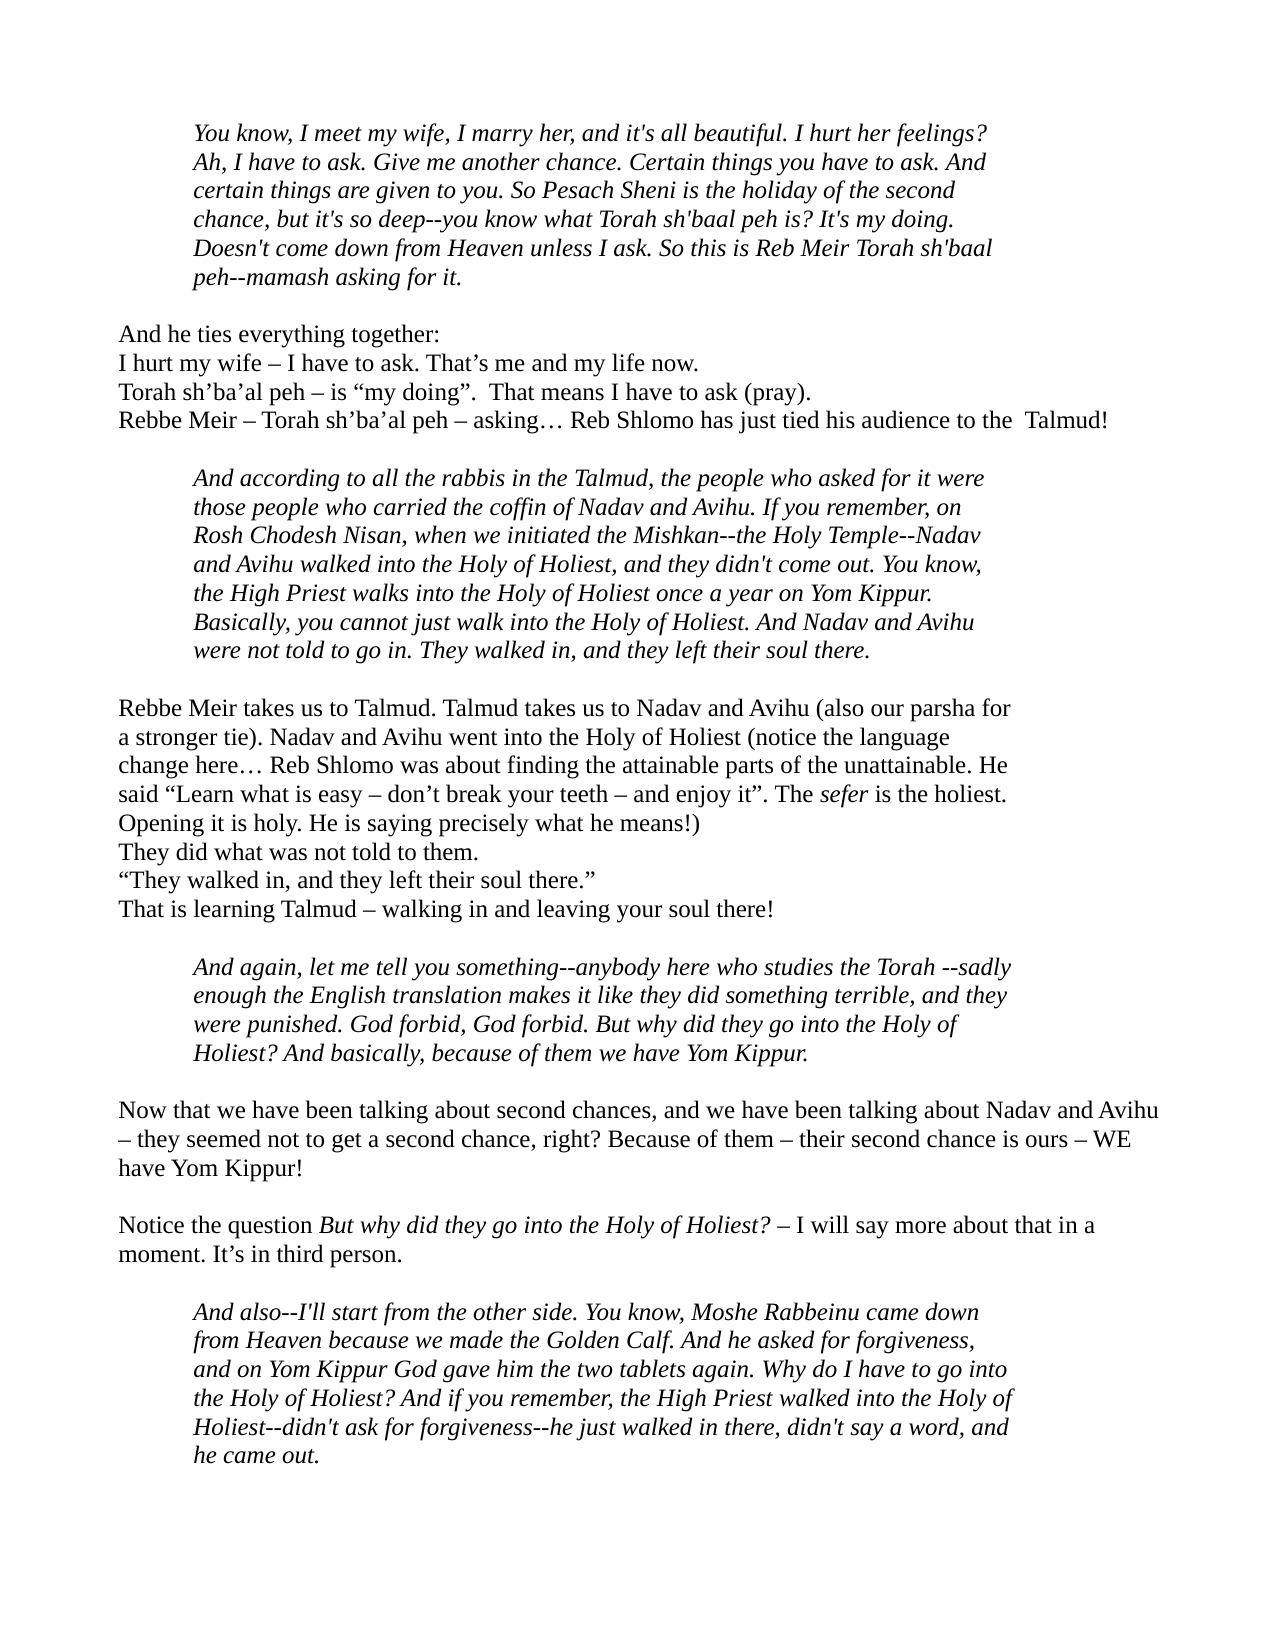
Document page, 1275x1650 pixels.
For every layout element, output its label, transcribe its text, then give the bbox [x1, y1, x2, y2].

text And he ties everything together: [118, 319, 1016, 348]
text I hurt my wife – I have to ask. That’s me and my life now. [118, 348, 1016, 377]
text Rebbe Meir – Torah sh’ba’al peh – asking… Reb Shlomo has just tied his audience to the Talmud! [118, 406, 1148, 434]
text “They walked in, and they left their soul there.” [118, 866, 1016, 894]
text Torah sh’ba’al peh – is “my doing”. That means I have to ask (pray). [118, 377, 1016, 406]
text And again, let me tell you something--anybody here who studies the Torah --sadly enough the English translation makes it like they did something terrible, and they were punished. God forbid, God forbid. But why did they go into the Holy of Holiest? And basically, because of them we have Yom Kippur. [193, 952, 1016, 1067]
text Notice the question But why did they go into the Holy of Holiest? – I will say more about that in a moment. It’s in third person. [118, 1211, 1166, 1268]
text That is learning Talmud – walking in and leaving your soul there! [118, 894, 1016, 923]
text And also--I'll start from the other side. You know, Moshe Rabbeinu came down from Heaven because we made the Golden Calf. And he asked for forgiveness, and on Yom Kippur God gave him the two tablets again. Why do I have to go into the Holy of Holiest? And if you remember, the High Priest walked into the Holy of Holiest--didn't ask for forgiveness--he just walked in there, didn't say a word, and he came out. [193, 1297, 1016, 1469]
text Now that we have been talking about second chances, and we have been talking about Nadav and Avihu – they seemed not to get a second chance, right? Because of them – their second chance is ours – WE have Yom Kippur! [118, 1096, 1166, 1182]
text They did what was not told to them. [118, 837, 1016, 866]
text And according to all the rabbis in the Talmud, the people who asked for it were those people who carried the coffin of Nadav and Avihu. If you remember, on Rosh Chodesh Nisan, when we initiated the Mishkan--the Holy Temple--Nadav and Avihu walked into the Holy of Holiest, and they didn't come out. You know, the High Priest walks into the Holy of Holiest once a year on Yom Kippur. Basically, you cannot just walk into the Holy of Holiest. And Nadav and Avihu were not told to go in. They walked in, and they left their soul there. [193, 463, 1016, 664]
text Rebbe Meir takes us to Talmud. Talmud takes us to Nadav and Avihu (also our parsha for a stronger tie). Nadav and Avihu went into the Holy of Holiest (notice the language change here… Reb Shlomo was about finding the attainable parts of the unattainable. He said “Learn what is easy – don’t break your teeth – and enjoy it”. The sefer is the holiest. Opening it is holy. He is saying precisely what he means!) [118, 693, 1016, 837]
text You know, I meet my wife, I marry her, and it's all beautiful. I hurt her feelings? Ah, I have to ask. Give me another chance. Certain things you have to ask. And certain things are given to you. So Pesach Sheni is the holiday of the second chance, but it's so deep--you know what Torah sh'baal peh is? It's my doing. Doesn't come down from Heaven unless I ask. So this is Reb Meir Torah sh'baal peh--mamash asking for it. [193, 118, 1016, 291]
